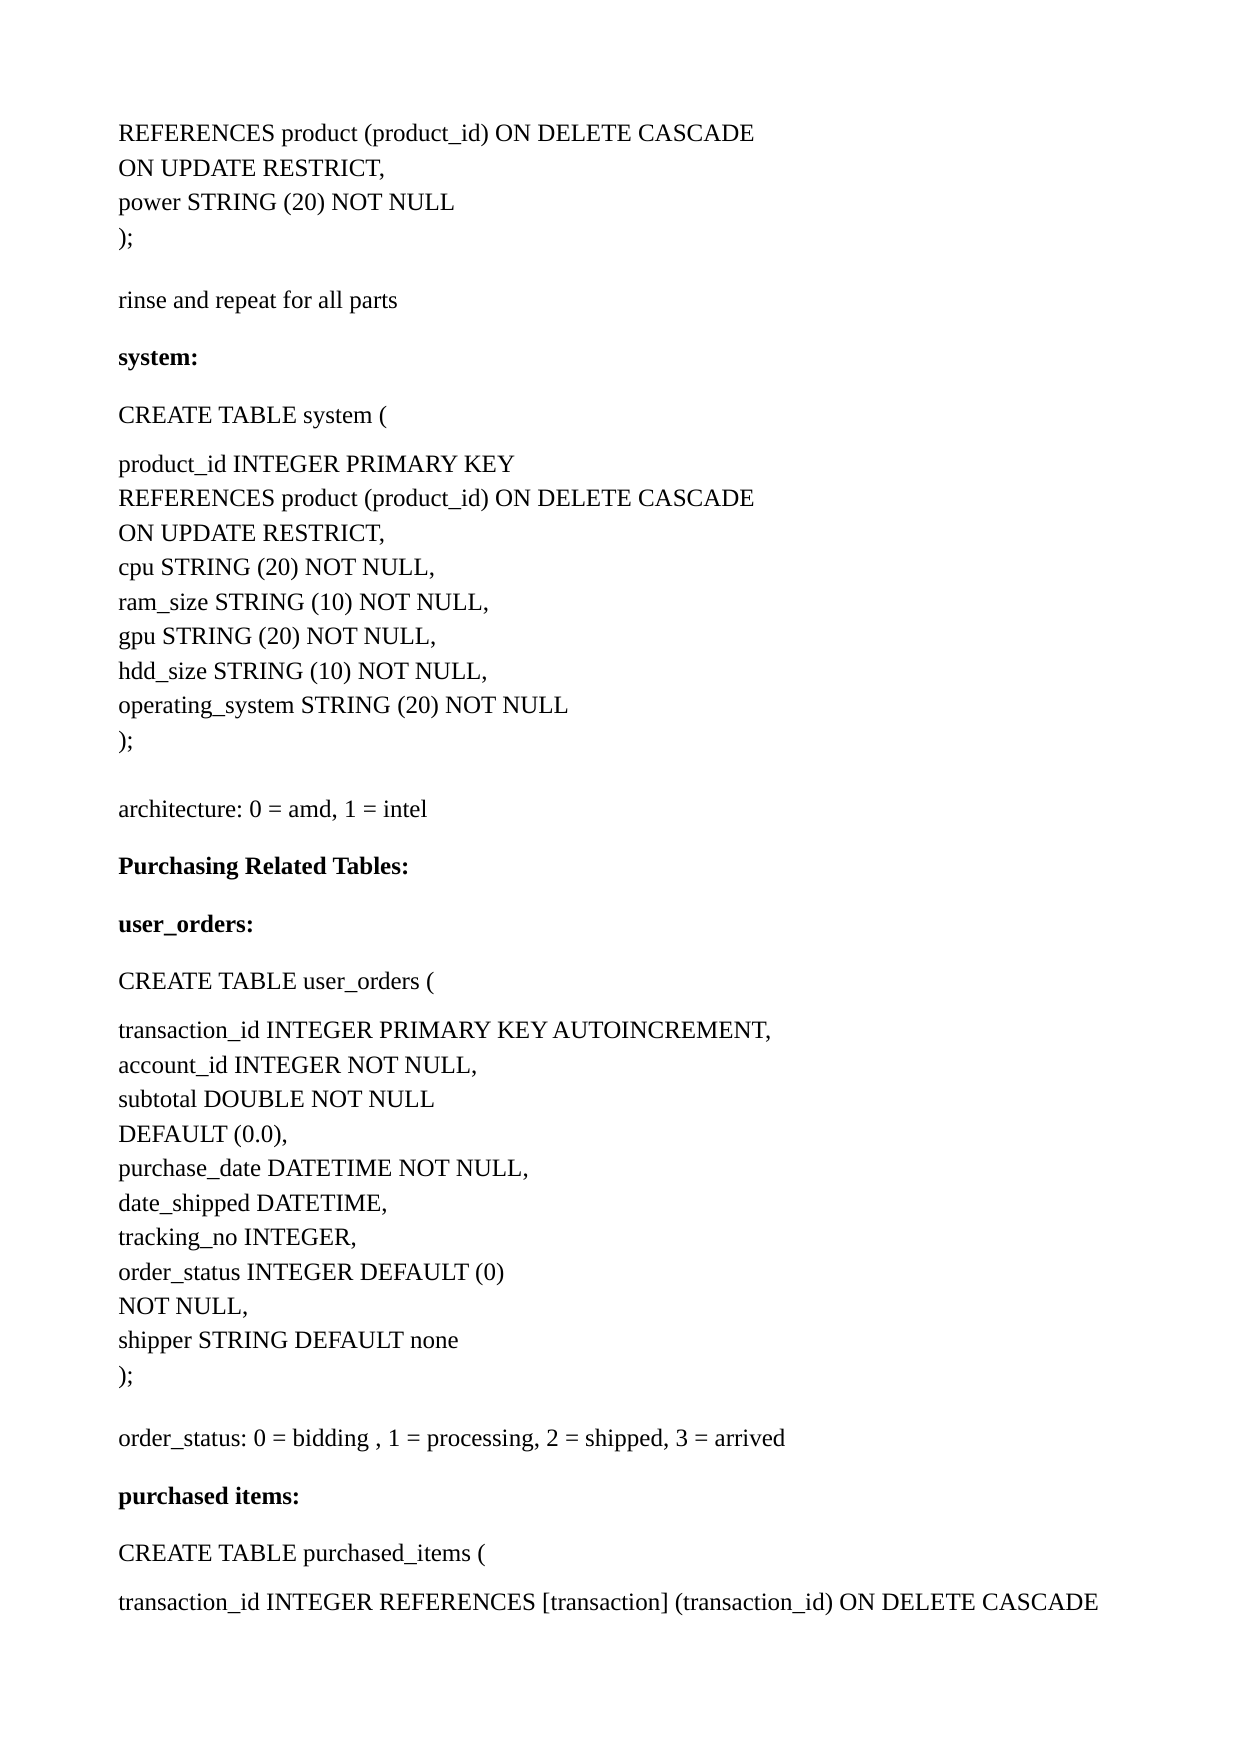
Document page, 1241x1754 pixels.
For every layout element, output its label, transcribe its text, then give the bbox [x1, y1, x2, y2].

text ); [118, 1360, 1122, 1389]
text rinse and repeat for all parts [118, 285, 1122, 313]
text power STRING (20) NOT NULL [118, 187, 1122, 216]
text gpu STRING (20) NOT NULL, [118, 621, 1122, 650]
text order_status INTEGER DEFAULT (0) [118, 1257, 1122, 1285]
text subtotal DOUBLE NOT NULL [118, 1084, 1122, 1113]
text ON UPDATE RESTRICT, [118, 153, 1122, 181]
text ram_size STRING (10) NOT NULL, [118, 587, 1122, 616]
text ); [118, 725, 1122, 753]
text hdd_size STRING (10) NOT NULL, [118, 656, 1122, 684]
text NOT NULL, [118, 1291, 1122, 1320]
text ); [118, 222, 1122, 250]
text architecture: 0 = amd, 1 = intel [118, 794, 1122, 822]
text REFERENCES product (product_id) ON DELETE CASCADE [118, 483, 1122, 512]
text purchased items: [118, 1481, 1122, 1509]
text Purchasing Related Tables: [118, 851, 1122, 880]
text transaction_id INTEGER REFERENCES [transaction] (transaction_id) ON DELETE CASCADE [118, 1587, 1122, 1616]
text product_id INTEGER PRIMARY KEY [118, 449, 1122, 478]
text operating_system STRING (20) NOT NULL [118, 690, 1122, 719]
text tracking_no INTEGER, [118, 1222, 1122, 1251]
text DEFAULT (0.0), [118, 1119, 1122, 1147]
text account_id INTEGER NOT NULL, [118, 1050, 1122, 1078]
text user_orders: [118, 909, 1122, 937]
text system: [118, 342, 1122, 371]
text CREATE TABLE system ( [118, 400, 1122, 428]
text transaction_id INTEGER PRIMARY KEY AUTOINCREMENT, [118, 1015, 1122, 1044]
text REFERENCES product (product_id) ON DELETE CASCADE [118, 118, 1122, 147]
text ON UPDATE RESTRICT, [118, 518, 1122, 547]
text CREATE TABLE purchased_items ( [118, 1538, 1122, 1567]
text purchase_date DATETIME NOT NULL, [118, 1153, 1122, 1182]
text cpu STRING (20) NOT NULL, [118, 552, 1122, 581]
text order_status: 0 = bidding , 1 = processing, 2 = shipped, 3 = arrived [118, 1423, 1122, 1452]
text CREATE TABLE user_orders ( [118, 966, 1122, 995]
text date_shipped DATETIME, [118, 1188, 1122, 1216]
text shipper STRING DEFAULT none [118, 1326, 1122, 1354]
